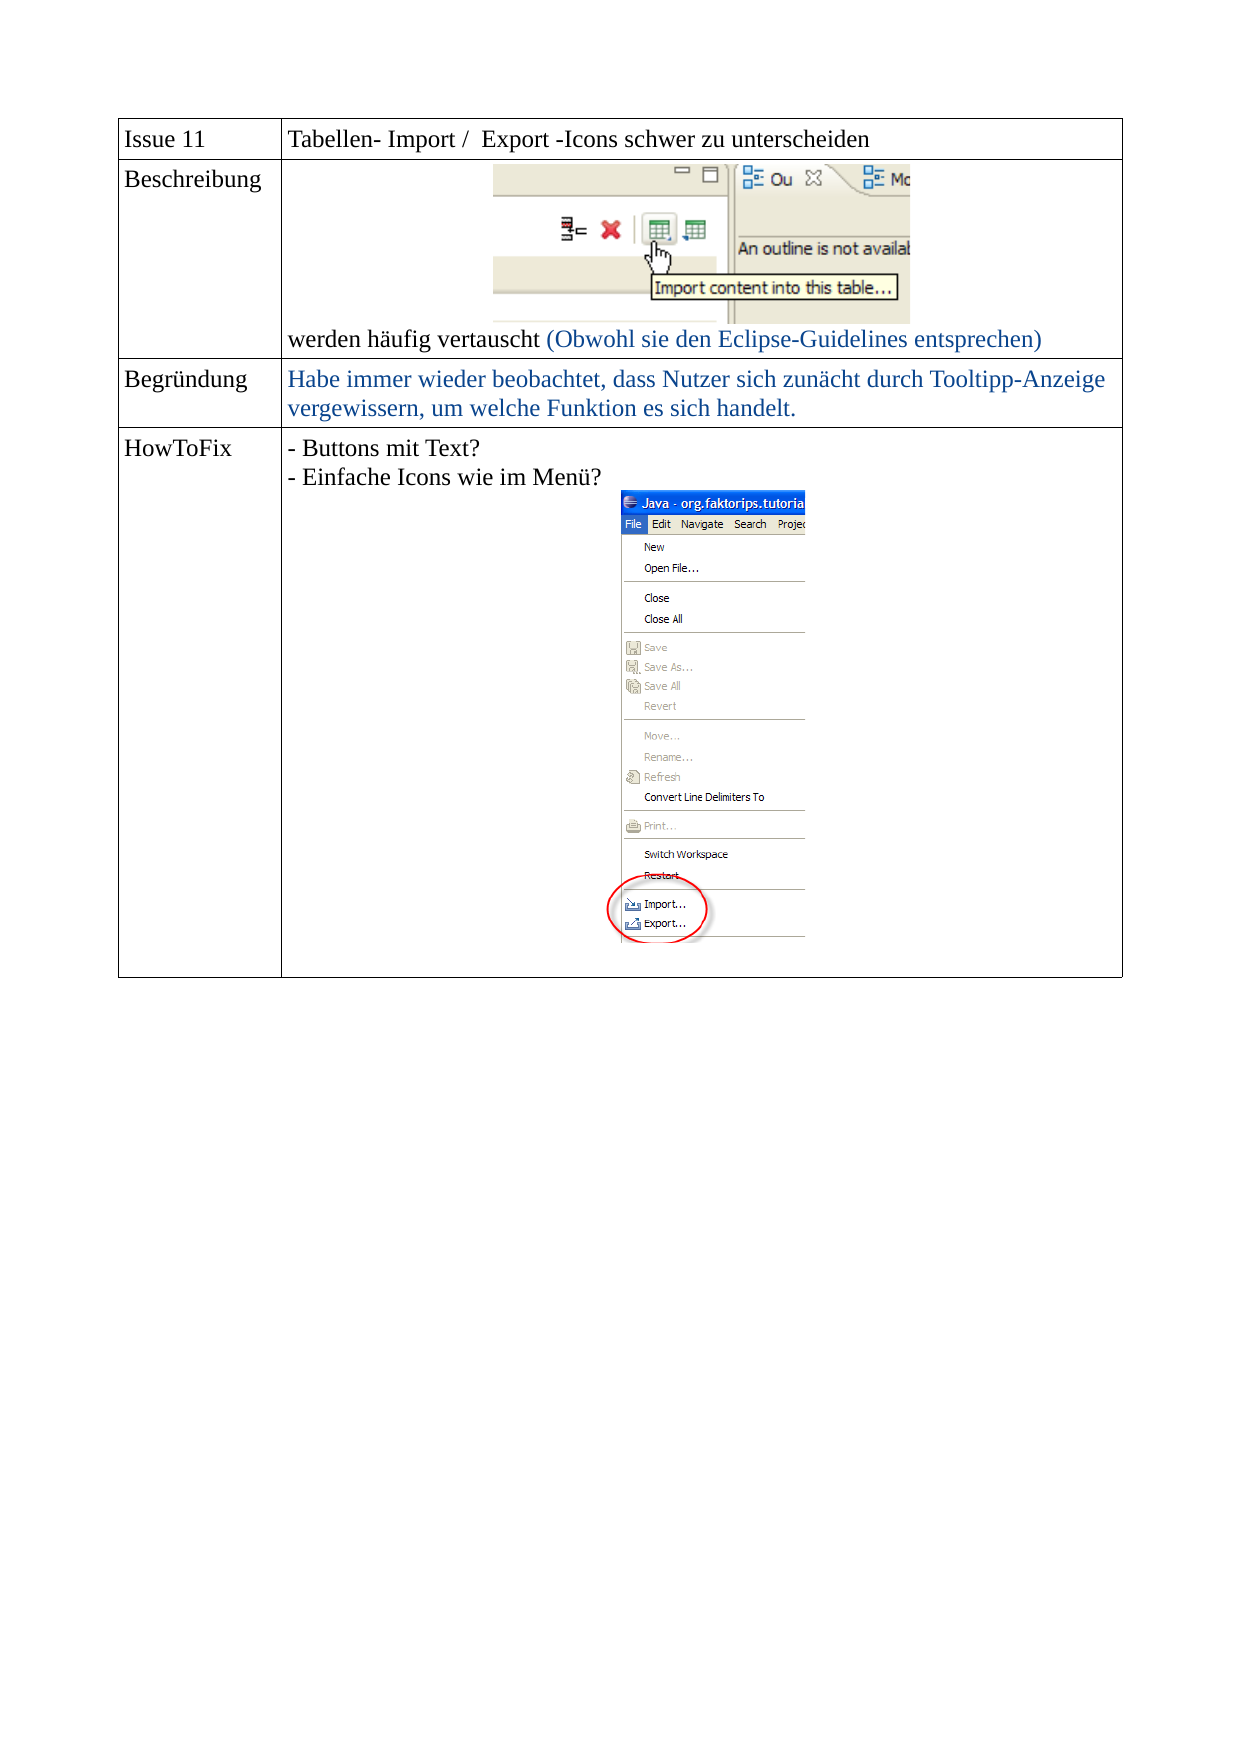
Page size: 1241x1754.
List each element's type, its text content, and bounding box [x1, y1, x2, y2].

table_cell werden häufig vertauscht (Obwohl sie den Eclipse-Guidelines entsprechen) [282, 160, 1122, 358]
table_cell HowToFix [119, 428, 281, 977]
table_cell Habe immer wieder beobachtet, dass Nutzer sich zunächt durch Tooltipp-Anzeige vergewissern, um welche Funktion es sich handelt. [282, 359, 1122, 427]
table_header Issue 11 [119, 119, 281, 158]
table_header Tabellen- Import / Export -Icons schwer zu unterscheiden [282, 119, 1122, 158]
table_cell Begründung [119, 359, 281, 427]
picture [493, 164, 911, 324]
table_cell Beschreibung [119, 160, 281, 358]
picture [598, 490, 806, 943]
table_cell - Buttons mit Text? - Einfache Icons wie im Menü? [282, 428, 1122, 977]
